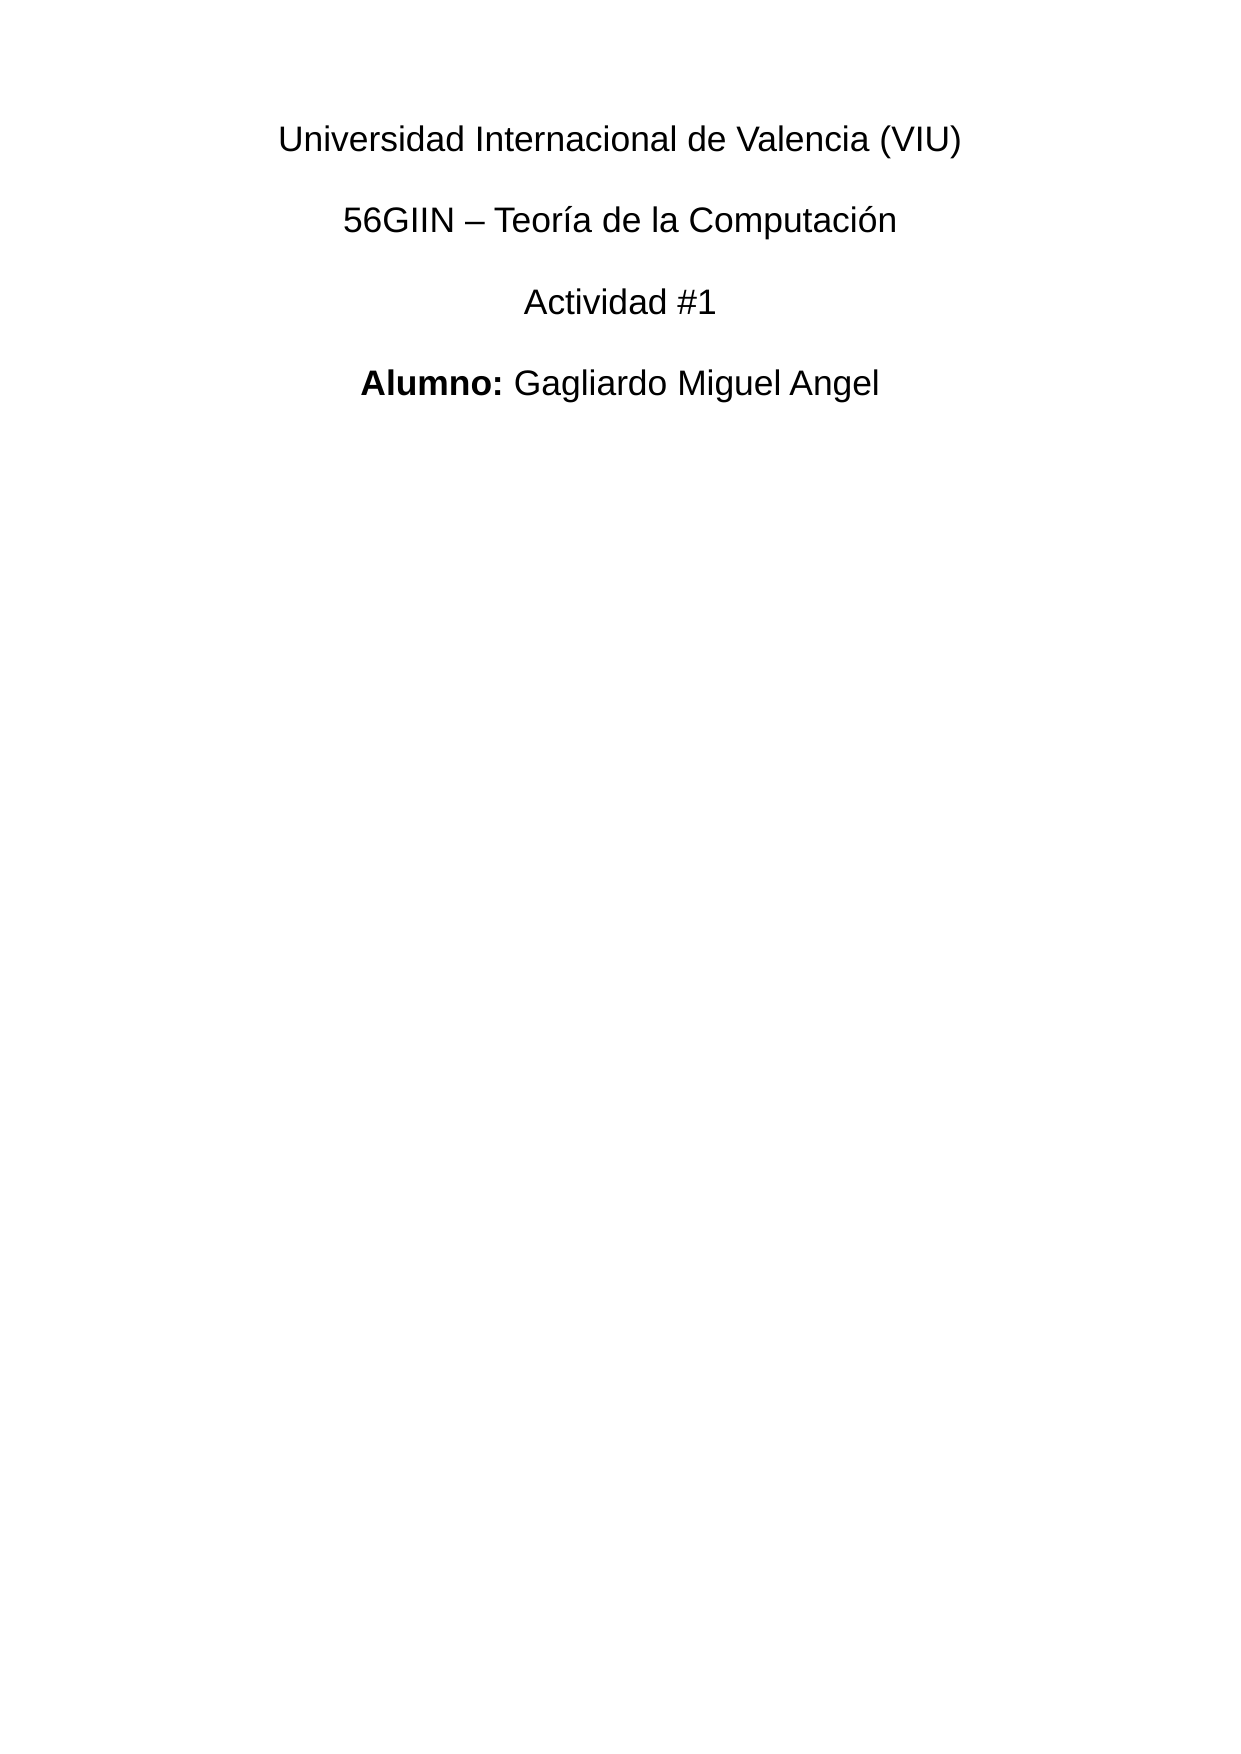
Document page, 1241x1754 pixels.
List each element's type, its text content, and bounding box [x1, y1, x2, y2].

text Universidad Internacional de Valencia (VIU) [118, 118, 1122, 159]
text Actividad #1 [118, 281, 1122, 322]
text 56GIIN – Teoría de la Computación [118, 199, 1122, 240]
text Alumno: Gagliardo Miguel Angel [118, 362, 1122, 403]
